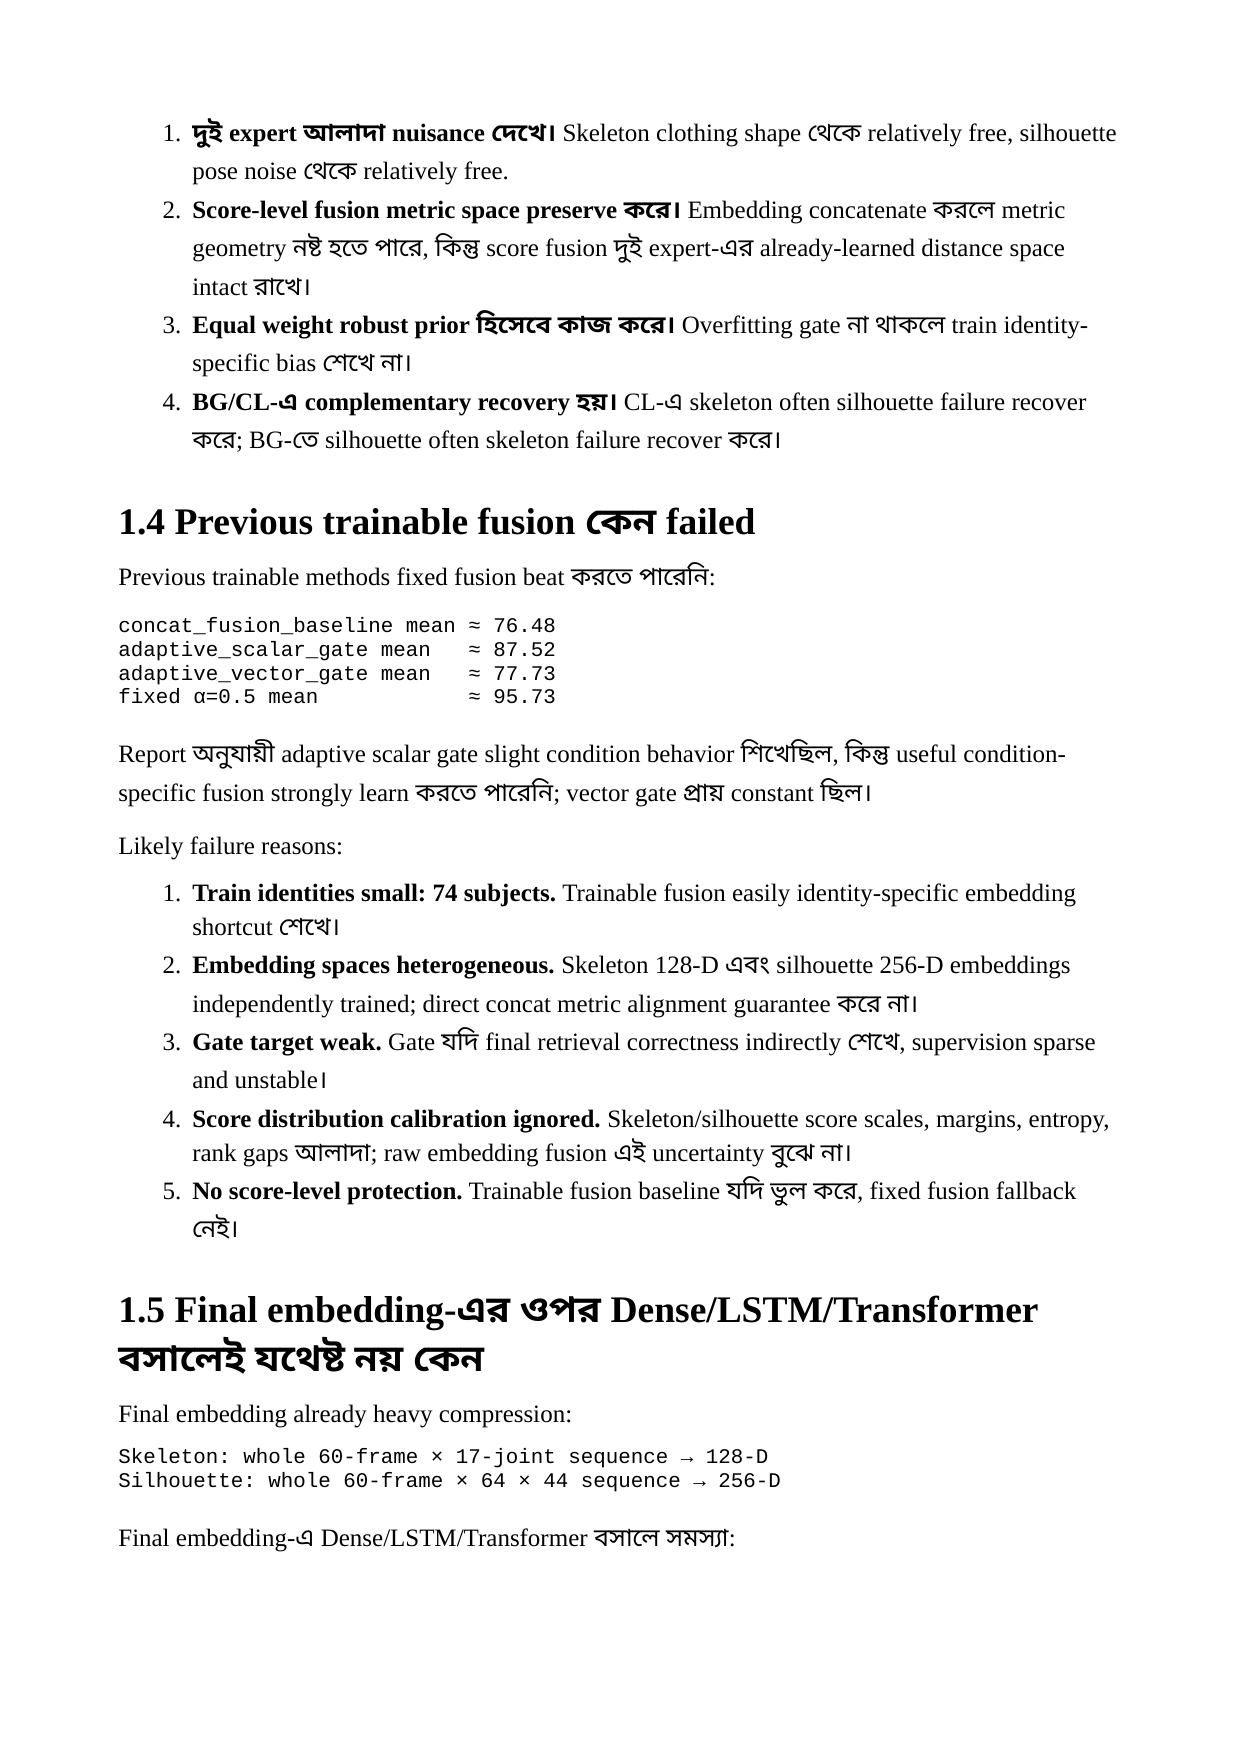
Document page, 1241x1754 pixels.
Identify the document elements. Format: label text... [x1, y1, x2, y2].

text Silhouette: whole 60-frame × 64 × 44 sequence → 256-D [118, 1470, 1122, 1494]
list Equal weight robust prior হিসেবে কাজ করে। Overfitting gate না থাকলে train identity-specific bias শেখে না। [162, 310, 1122, 382]
subtitle 1.4 Previous trainable fusion কেন failed [118, 499, 1122, 549]
list Score-level fusion metric space preserve করে। Embedding concatenate করলে metric geometry নষ্ট হতে পারে, কিন্তু score fusion দুই expert-এর already-learned distance space intact রাখে। [162, 195, 1122, 305]
list Score distribution calibration ignored. Skeleton/silhouette score scales, margins, entropy, rank gaps আলাদা; raw embedding fusion এই uncertainty বুঝে না। [162, 1104, 1122, 1171]
text adaptive_scalar_gate mean ≈ 87.52 [118, 639, 1122, 662]
list Train identities small: 74 subjects. Trainable fusion easily identity-specific embedding shortcut শেখে। [162, 878, 1122, 945]
text adaptive_vector_gate mean ≈ 77.73 [118, 662, 1122, 686]
text Final embedding-এ Dense/LSTM/Transformer বসালে সমস্যা: [118, 1523, 1122, 1557]
text Skeleton: whole 60-frame × 17-joint sequence → 128-D [118, 1447, 1122, 1470]
text Report অনুযায়ী adaptive scalar gate slight condition behavior শিখেছিল, কিন্তু useful condition-specific fusion strongly learn করতে পারেনি; vector gate প্রায় constant ছিল। [118, 739, 1122, 811]
text Final embedding already heavy compression: [118, 1399, 1122, 1428]
subtitle 1.5 Final embedding-এর ওপর Dense/LSTM/Transformer বসালেই যথেষ্ট নয় কেন [118, 1287, 1122, 1386]
text Likely failure reasons: [118, 831, 1122, 859]
list BG/CL-এ complementary recovery হয়। CL-এ skeleton often silhouette failure recover করে; BG-তে silhouette often skeleton failure recover করে। [162, 387, 1122, 459]
list No score-level protection. Trainable fusion baseline যদি ভুল করে, fixed fusion fallback নেই। [162, 1176, 1122, 1247]
list Embedding spaces heterogeneous. Skeleton 128-D এবং silhouette 256-D embeddings independently trained; direct concat metric alignment guarantee করে না। [162, 950, 1122, 1022]
text Previous trainable methods fixed fusion beat করতে পারেনি: [118, 562, 1122, 596]
list Gate target weak. Gate যদি final retrieval correctness indirectly শেখে, supervision sparse and unstable। [162, 1027, 1122, 1099]
text fixed α=0.5 mean ≈ 95.73 [118, 686, 1122, 710]
list দুই expert আলাদা nuisance দেখে। Skeleton clothing shape থেকে relatively free, silhouette pose noise থেকে relatively free. [162, 118, 1122, 190]
text concat_fusion_baseline mean ≈ 76.48 [118, 615, 1122, 639]
